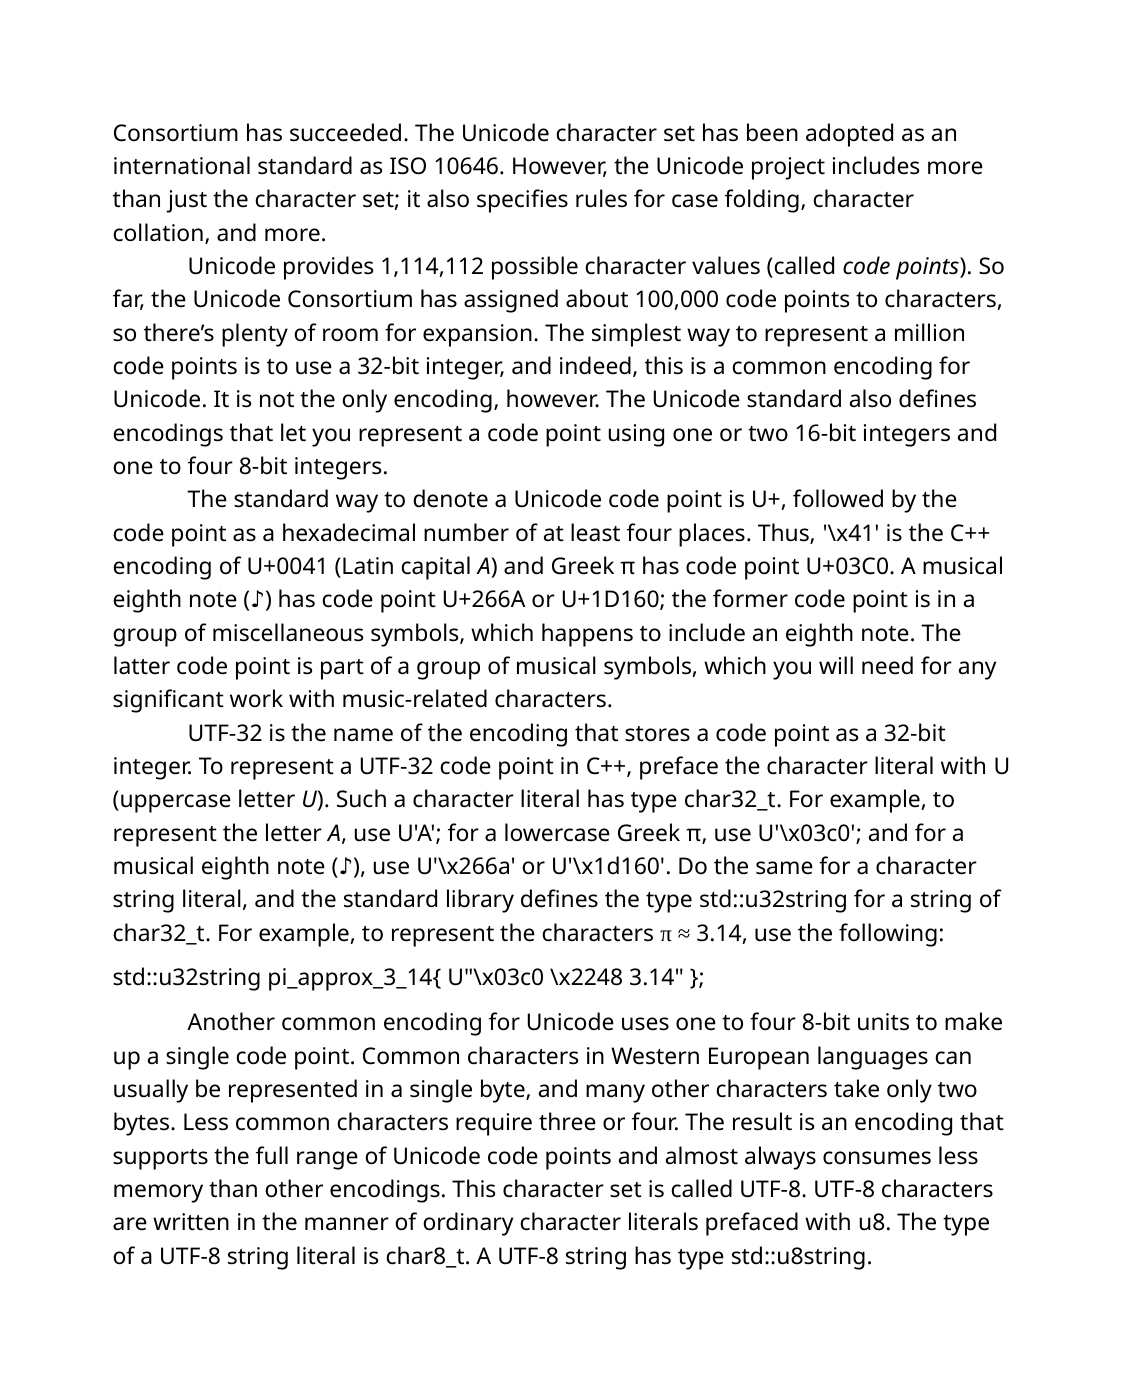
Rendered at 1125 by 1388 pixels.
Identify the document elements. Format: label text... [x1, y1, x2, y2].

text Unicode provides 1,114,112 possible character values (called code points). So far, the Unicode Consortium has assigned about 100,000 code points to characters, so there’s plenty of room for expansion. The simplest way to represent a million code points is to use a 32-bit integer, and indeed, this is a common encoding for Unicode. It is not the only encoding, however. The Unicode standard also defines encodings that let you represent a code point using one or two 16-bit integers and one to four 8-bit integers. [112, 248, 1012, 481]
text UTF-32 is the name of the encoding that stores a code point as a 32-bit integer. To represent a UTF-32 code point in C++, preface the character literal with U (uppercase letter U). Such a character literal has type char32_t. For example, to represent the letter A, use U'A'; for a lowercase Greek π, use U'\x03c0'; and for a musical eighth note (♪), use U'\x266a' or U'\x1d160'. Do the same for a character string literal, and the standard library defines the type std::u32string for a string of char32_t. For example, to represent the characters π ≈ 3.14, use the following: [112, 715, 1012, 948]
text Another common encoding for Unicode uses one to four 8-bit units to make up a single code point. Common characters in Western European languages can usually be represented in a single byte, and many other characters take only two bytes. Less common characters require three or four. The result is an encoding that supports the full range of Unicode code points and almost always consumes less memory than other encodings. This character set is called UTF-8. UTF-8 characters are written in the manner of ordinary character literals prefaced with u8. The type of a UTF-8 string literal is char8_t. A UTF-8 string has type std::u8string. [112, 1004, 1012, 1271]
text Consortium has succeeded. The Unicode character set has been adopted as an international standard as ISO 10646. However, the Unicode project includes more than just the character set; it also specifies rules for case folding, character collation, and more. [112, 115, 1012, 248]
text std::u32string pi_approx_3_14{ U"\x03c0 \x2248 3.14" }; [112, 961, 1012, 992]
text The standard way to denote a Unicode code point is U+, followed by the code point as a hexadecimal number of at least four places. Thus, '\x41' is the C++ encoding of U+0041 (Latin capital A) and Greek π has code point U+03C0. A musical eighth note (♪) has code point U+266A or U+1D160; the former code point is in a group of miscellaneous symbols, which happens to include an eighth note. The latter code point is part of a group of musical symbols, which you will need for any significant work with music-related characters. [112, 481, 1012, 715]
